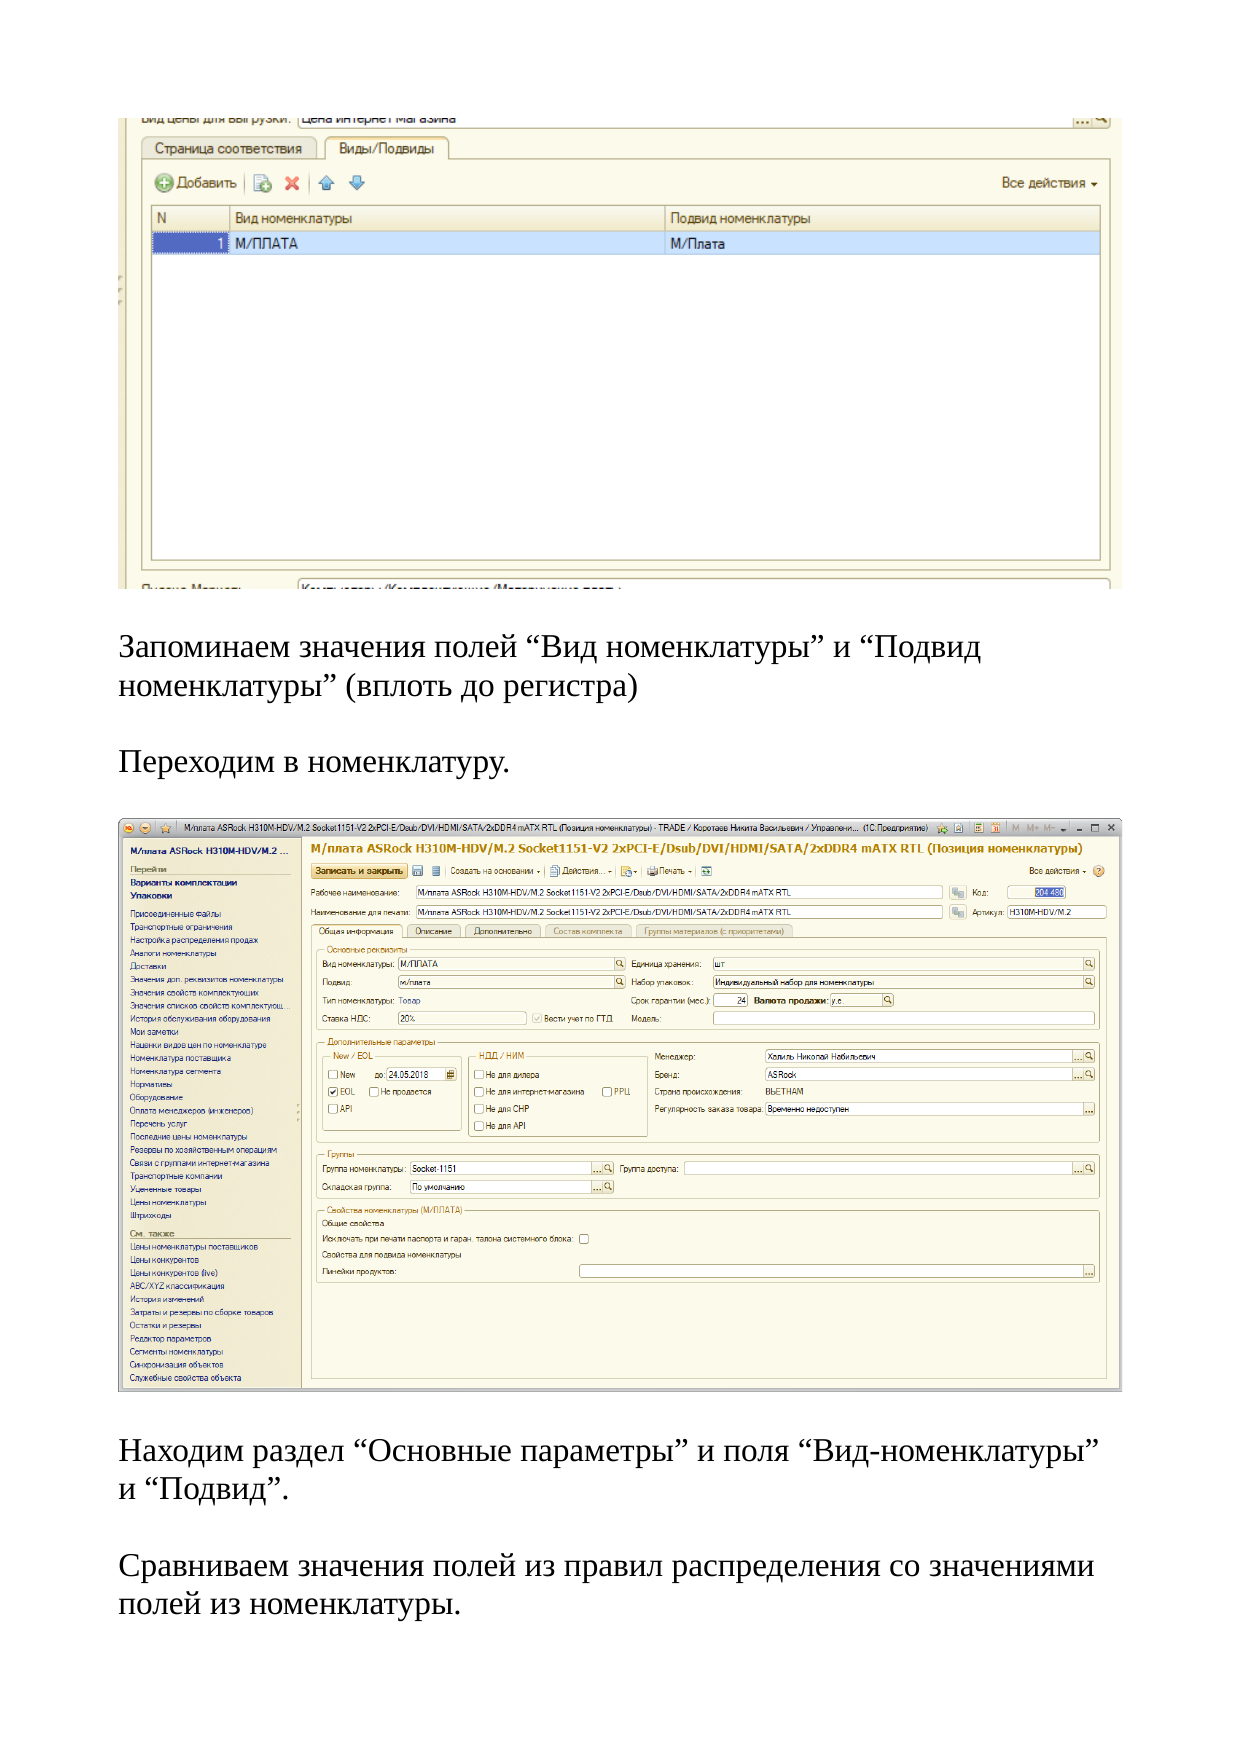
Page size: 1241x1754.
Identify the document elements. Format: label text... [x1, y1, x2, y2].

text Запоминаем значения полей “Вид номенклатуры” и “Подвид номенклатуры” (вплоть до регистра) [118, 627, 1122, 703]
text Переходим в номенклатуру. [118, 742, 1122, 780]
picture [118, 818, 1123, 1392]
text Находим раздел “Основные параметры” и поля “Вид-номенклатуры” и “Подвид”. [118, 1430, 1122, 1507]
picture [118, 118, 1123, 589]
text Сравниваем значения полей из правил распределения со значениями полей из номенклатуры. [118, 1545, 1122, 1622]
